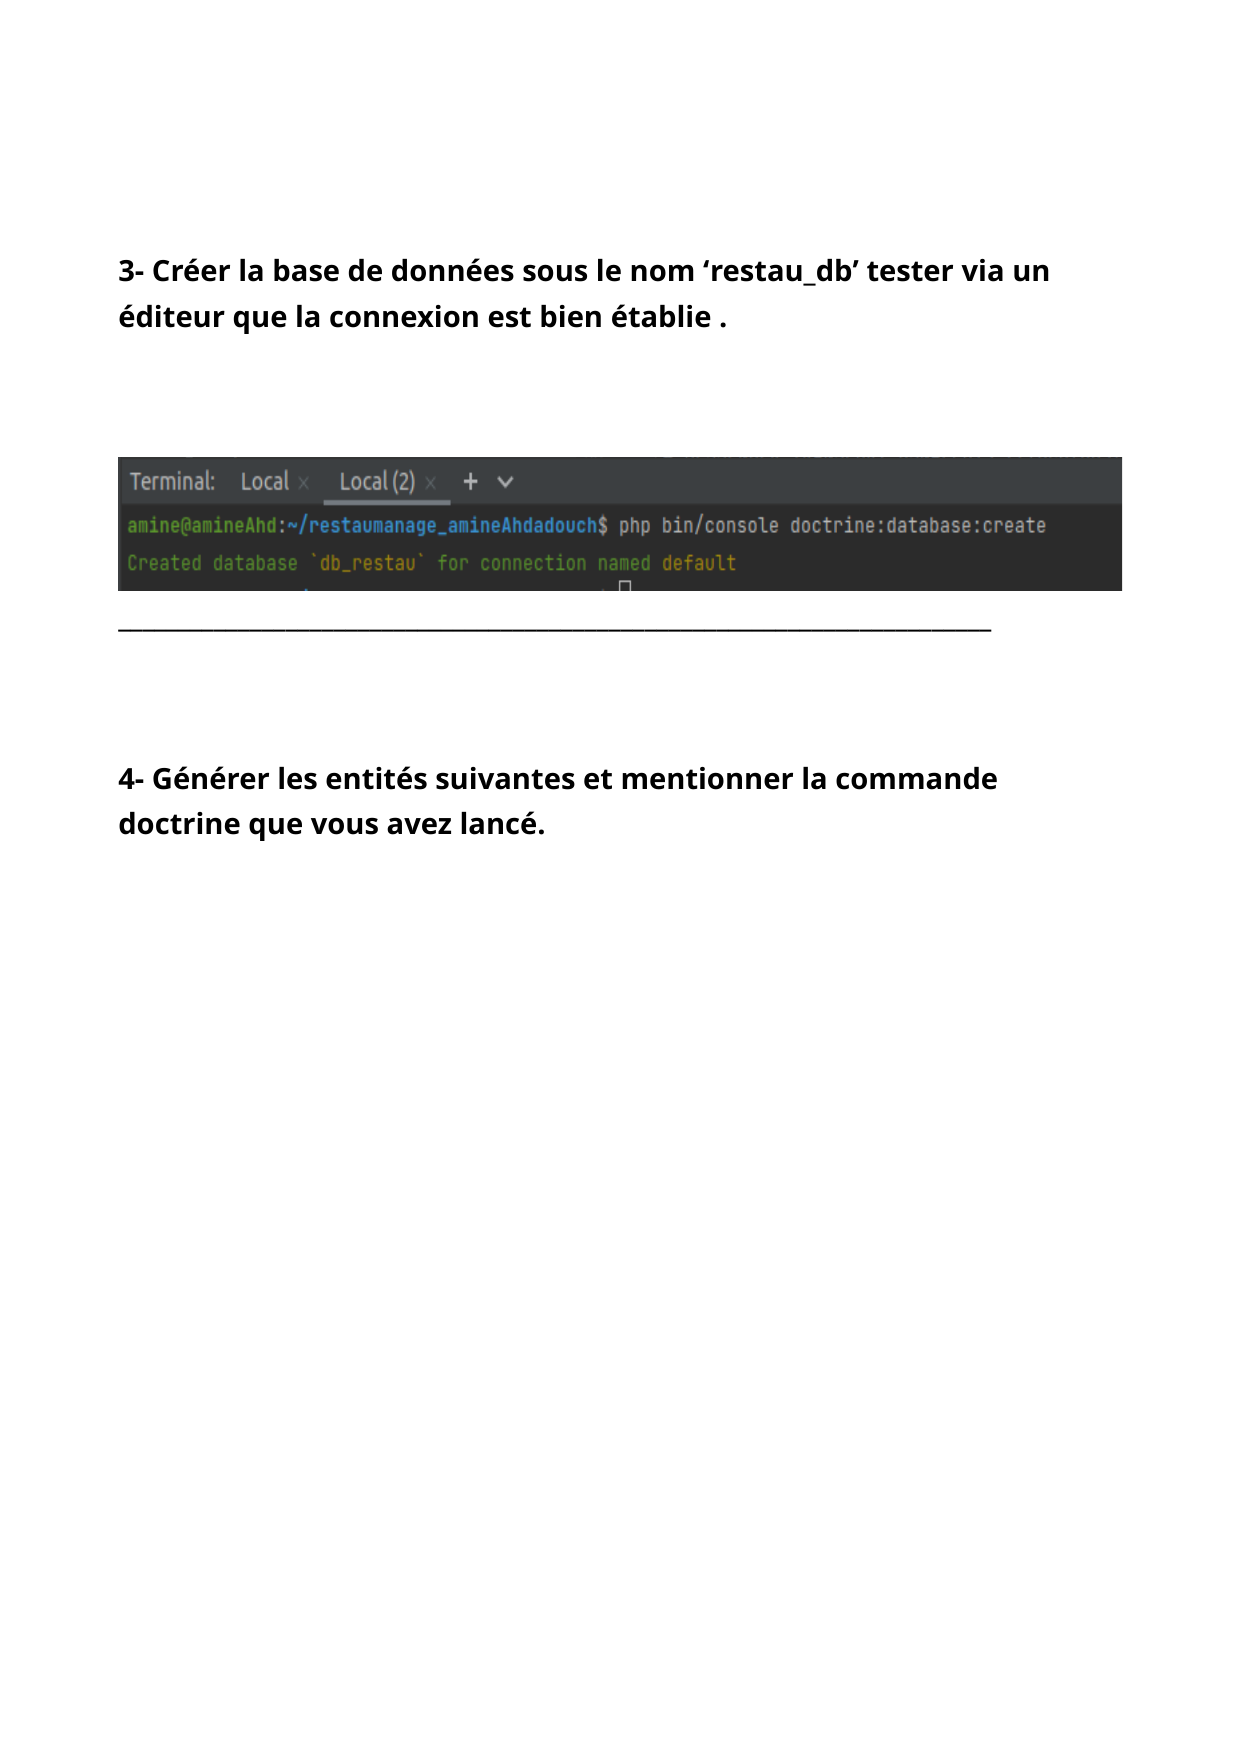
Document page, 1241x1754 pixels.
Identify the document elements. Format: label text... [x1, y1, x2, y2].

text 3- Créer la base de données sous le nom ‘restau_db’ tester via un éditeur que la connexion est bien établie . [118, 250, 1122, 336]
text _________________________________________________________________________ [118, 591, 1122, 636]
picture [118, 457, 1123, 591]
text 4- Générer les entités suivantes et mentionner la commande doctrine que vous avez lancé. [118, 758, 1122, 843]
